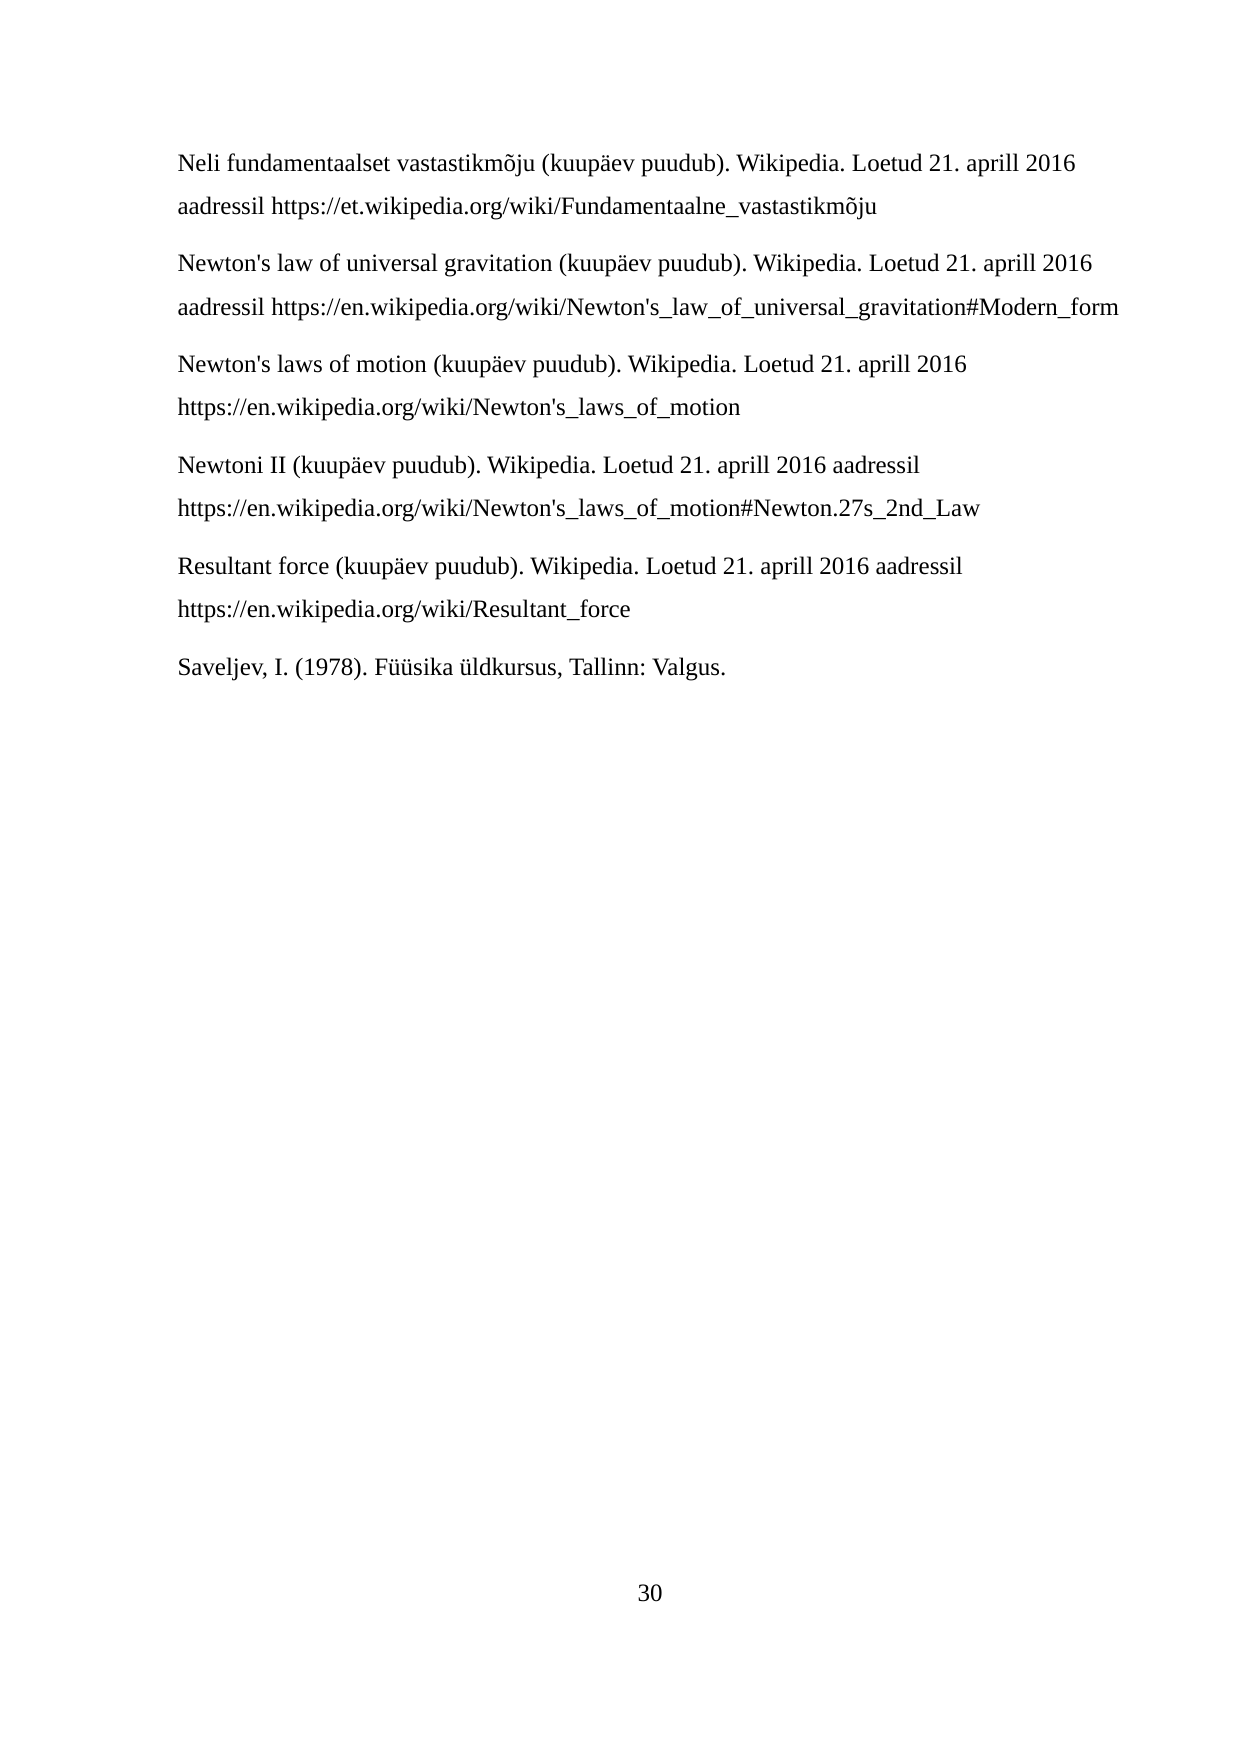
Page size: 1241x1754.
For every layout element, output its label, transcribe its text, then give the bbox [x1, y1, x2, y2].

text Resultant force (kuupäev puudub). Wikipedia. Loetud 21. aprill 2016 aadressil https://en.wikipedia.org/wiki/Resultant_force [177, 551, 1122, 623]
text Newtoni II (kuupäev puudub). Wikipedia. Loetud 21. aprill 2016 aadressil https://en.wikipedia.org/wiki/Newton's_laws_of_motion#Newton.27s_2nd_Law [177, 450, 1122, 522]
text Newton's laws of motion (kuupäev puudub). Wikipedia. Loetud 21. aprill 2016 https://en.wikipedia.org/wiki/Newton's_laws_of_motion [177, 349, 1122, 421]
text Neli fundamentaalset vastastikmõju (kuupäev puudub). Wikipedia. Loetud 21. aprill 2016 aadressil https://et.wikipedia.org/wiki/Fundamentaalne_vastastikmõju [177, 148, 1122, 219]
text Saveljev, I. (1978). Füüsika üldkursus, Tallinn: Valgus. [177, 652, 1122, 681]
text Newton's law of universal gravitation (kuupäev puudub). Wikipedia. Loetud 21. aprill 2016 aadressil https://en.wikipedia.org/wiki/Newton's_law_of_universal_gravitation#Modern_form [177, 248, 1122, 320]
